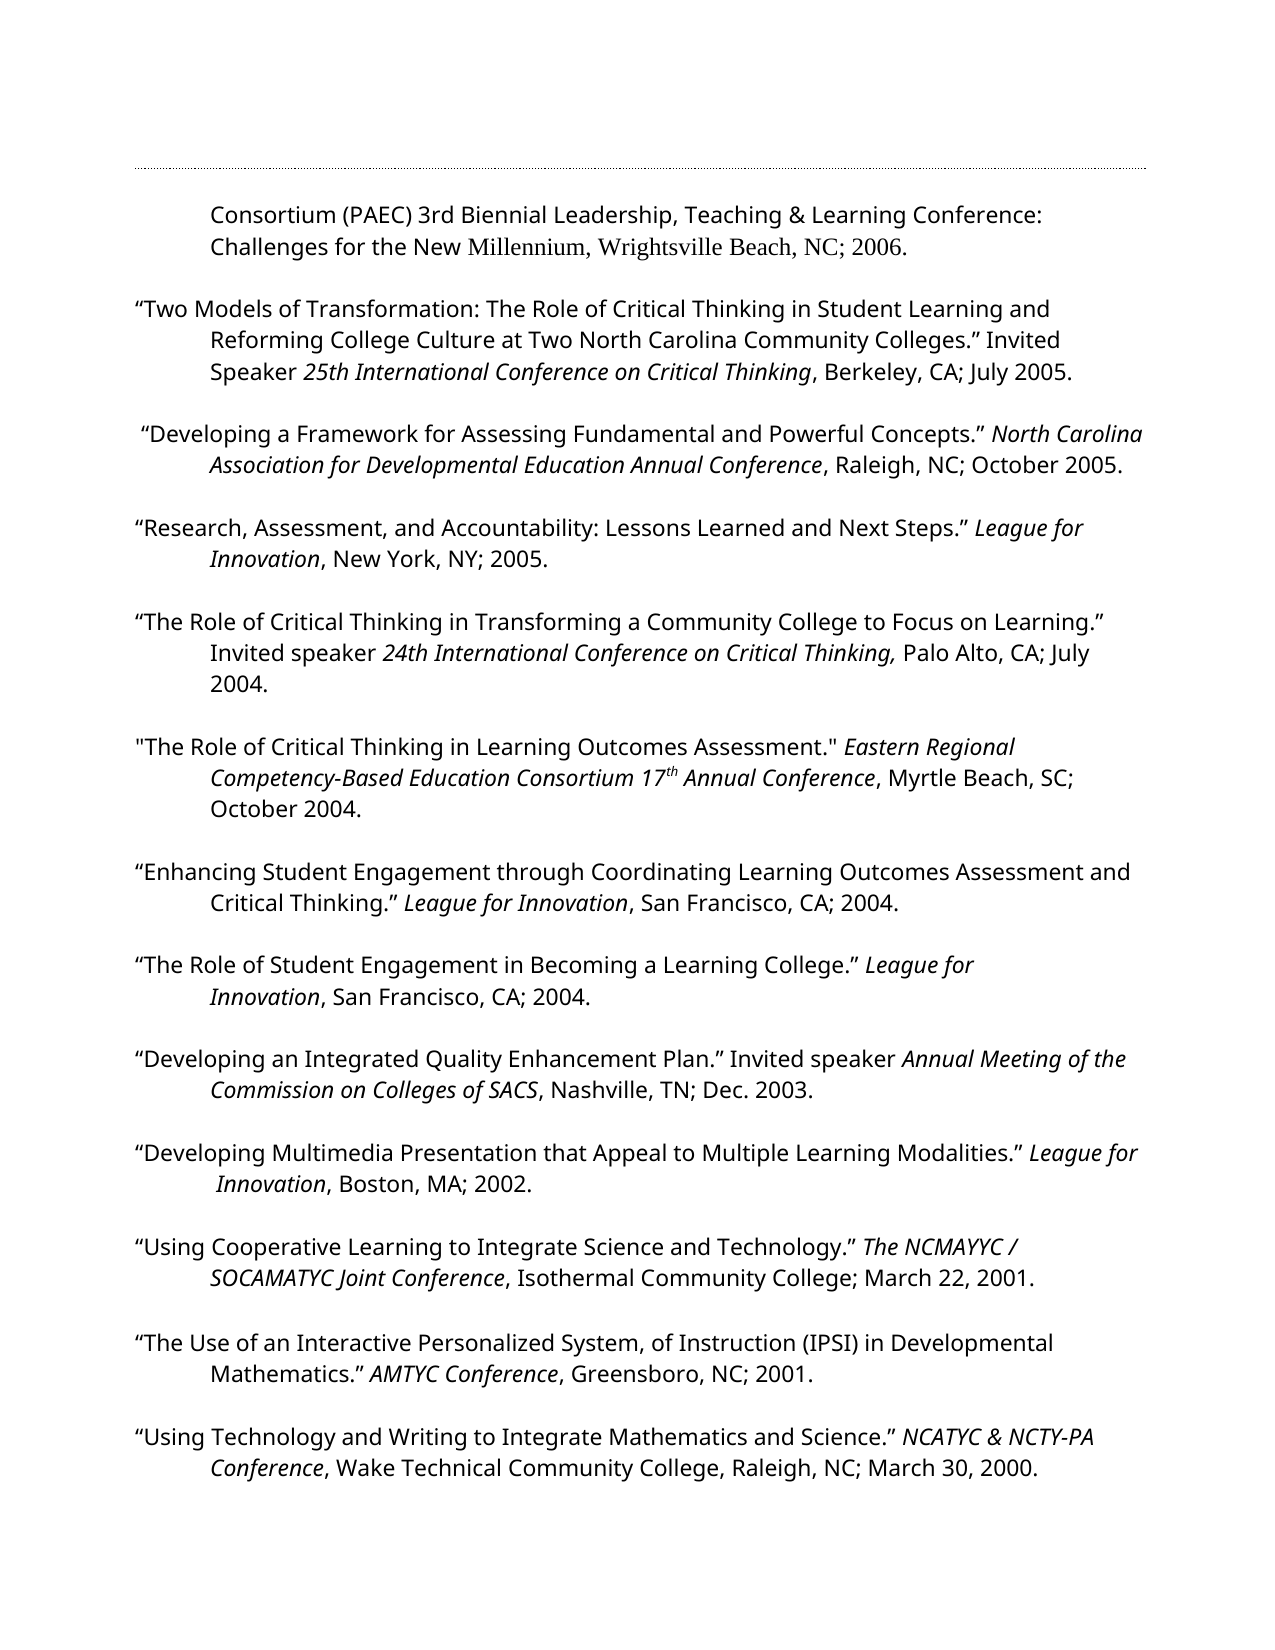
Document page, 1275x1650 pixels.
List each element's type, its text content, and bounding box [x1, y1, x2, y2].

text October 2004. [210, 793, 1146, 824]
text “Developing Multimedia Presentation that Appeal to Multiple Learning Modalities.” League for [135, 1137, 1146, 1168]
text Mathematics.” AMTYC Conference, Greensboro, NC; 2001. [135, 1358, 1146, 1390]
text “Research, Assessment, and Accountability: Lessons Learned and Next Steps.” League for [135, 512, 1146, 543]
text Innovation, Boston, MA; 2002. [135, 1168, 1146, 1199]
text “The Role of Student Engagement in Becoming a Learning College.” League for [135, 949, 1146, 981]
text “Using Cooperative Learning to Integrate Science and Technology.” The NCMAYYC / [135, 1231, 1146, 1262]
text Innovation, New York, NY; 2005. [135, 543, 1146, 574]
text "The Role of Critical Thinking in Learning Outcomes Assessment." Eastern Regional [135, 731, 1146, 762]
text Innovation, San Francisco, CA; 2004. [135, 981, 1146, 1012]
text “Using Technology and Writing to Integrate Mathematics and Science.” NCATYC & NCTY-PA [135, 1421, 1146, 1452]
text Competency-Based Education Consortium 17th Annual Conference, Myrtle Beach, SC; [135, 762, 1146, 793]
text “Developing a Framework for Assessing Fundamental and Powerful Concepts.” North Carolina [135, 418, 1146, 449]
text Critical Thinking.” League for Innovation, San Francisco, CA; 2004. [135, 887, 1146, 918]
text Association for Developmental Education Annual Conference, Raleigh, NC; October 2005. [210, 449, 1146, 481]
text Conference, Wake Technical Community College, Raleigh, NC; March 30, 2000. [135, 1452, 1140, 1483]
text “The Role of Critical Thinking in Transforming a Community College to Focus on Learning.” Invited speaker 24th International Conference on Critical Thinking, Palo Alto, CA; July 2004. [135, 606, 1146, 699]
text “Developing an Integrated Quality Enhancement Plan.” Invited speaker Annual Meeting of the [135, 1043, 1146, 1074]
text Commission on Colleges of SACS, Nashville, TN; Dec. 2003. [135, 1074, 1146, 1106]
text SOCAMATYC Joint Conference, Isothermal Community College; March 22, 2001. [135, 1262, 1146, 1293]
text “Two Models of Transformation: The Role of Critical Thinking in Student Learning and Reforming College Culture at Two North Carolina Community Colleges.” Invited Speaker 25th International Conference on Critical Thinking, Berkeley, CA; July 2005. [135, 293, 1146, 387]
text Consortium (PAEC) 3rd Biennial Leadership, Teaching & Learning Conference: Challenges for the New Millennium, Wrightsville Beach, NC; 2006. [135, 199, 1146, 262]
text “Enhancing Student Engagement through Coordinating Learning Outcomes Assessment and [135, 856, 1146, 887]
text “The Use of an Interactive Personalized System, of Instruction (IPSI) in Developmental [135, 1327, 1146, 1358]
